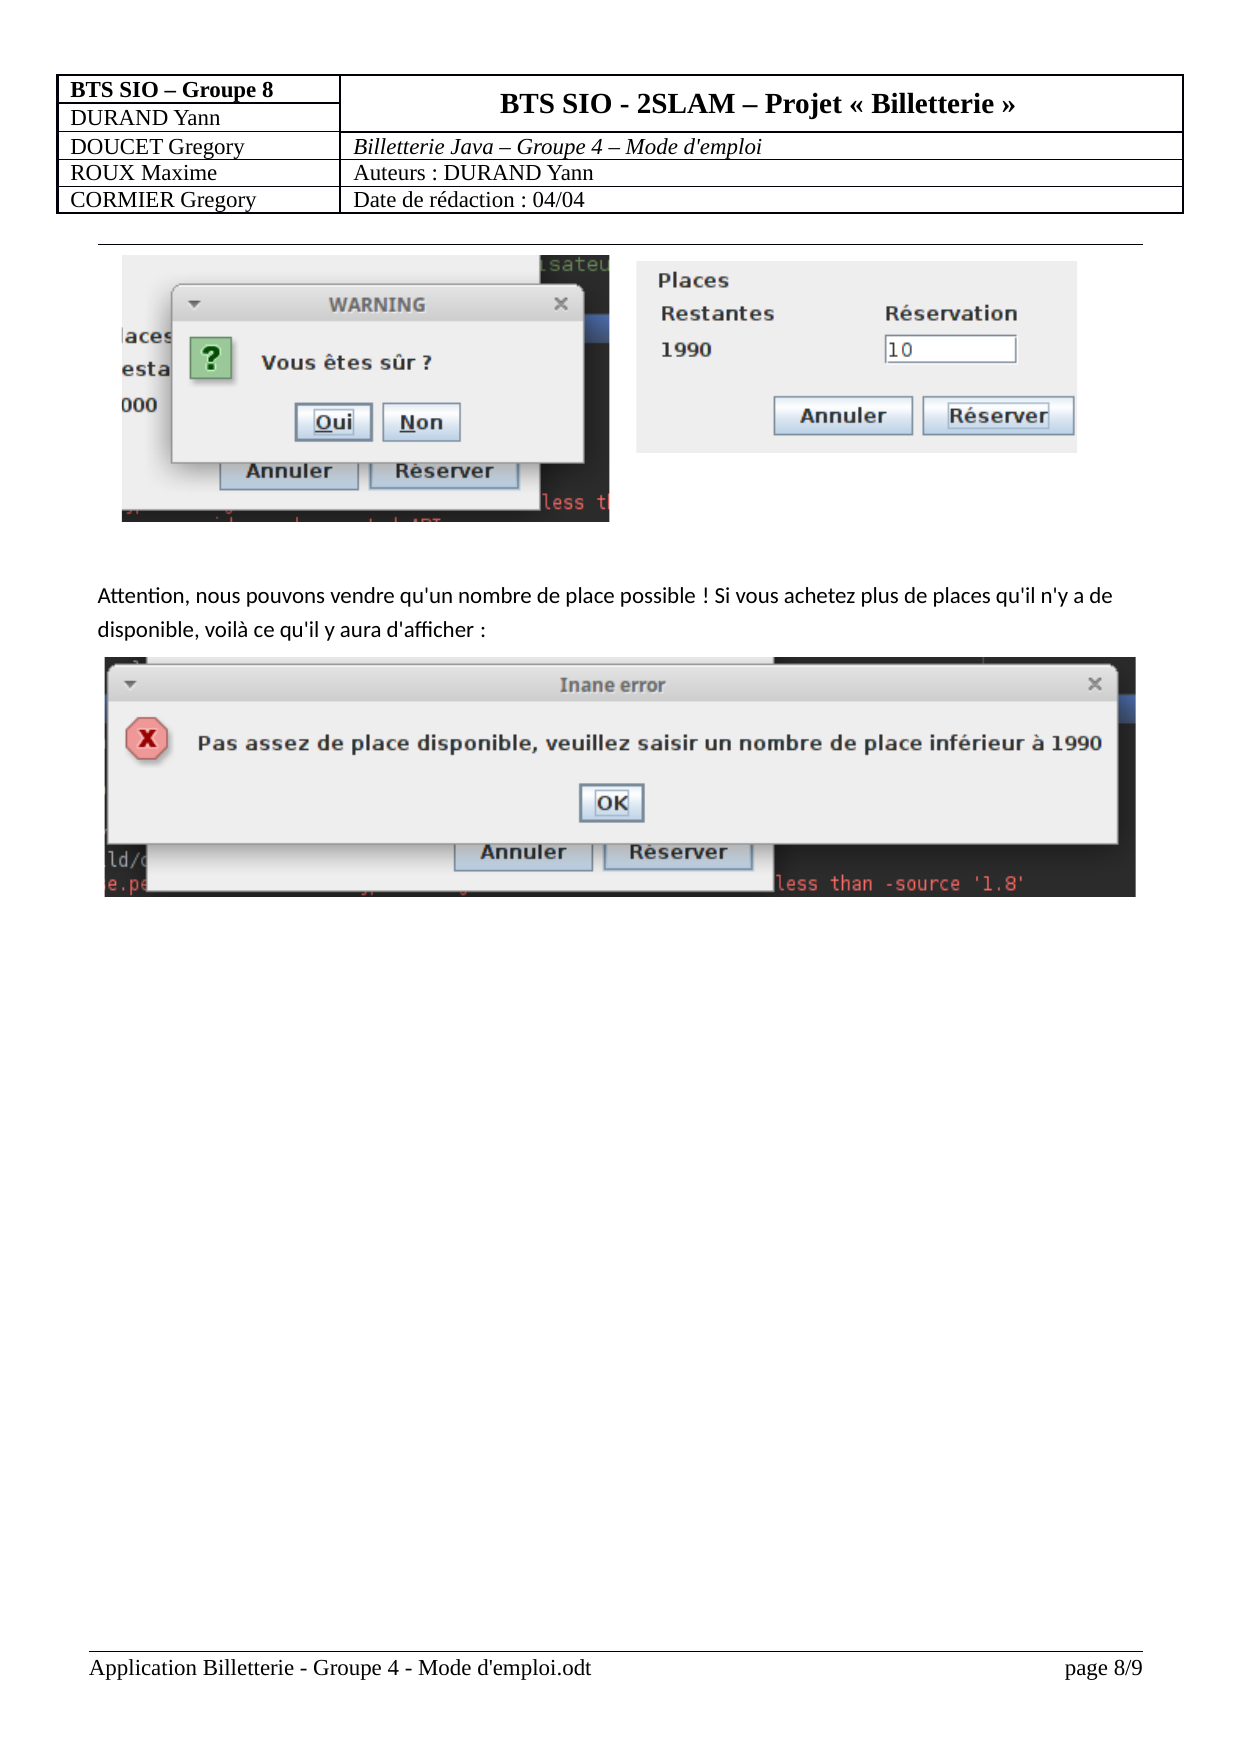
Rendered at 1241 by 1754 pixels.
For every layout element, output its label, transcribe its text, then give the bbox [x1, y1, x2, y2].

picture [121, 255, 610, 522]
picture [104, 657, 1136, 897]
picture [636, 261, 1078, 453]
text Attention, nous pouvons vendre qu'un nombre de place possible ! Si vous achetez plus de places qu'il n'y a de disponible, voilà ce qu'il y aura d'afficher : [97, 582, 1143, 643]
